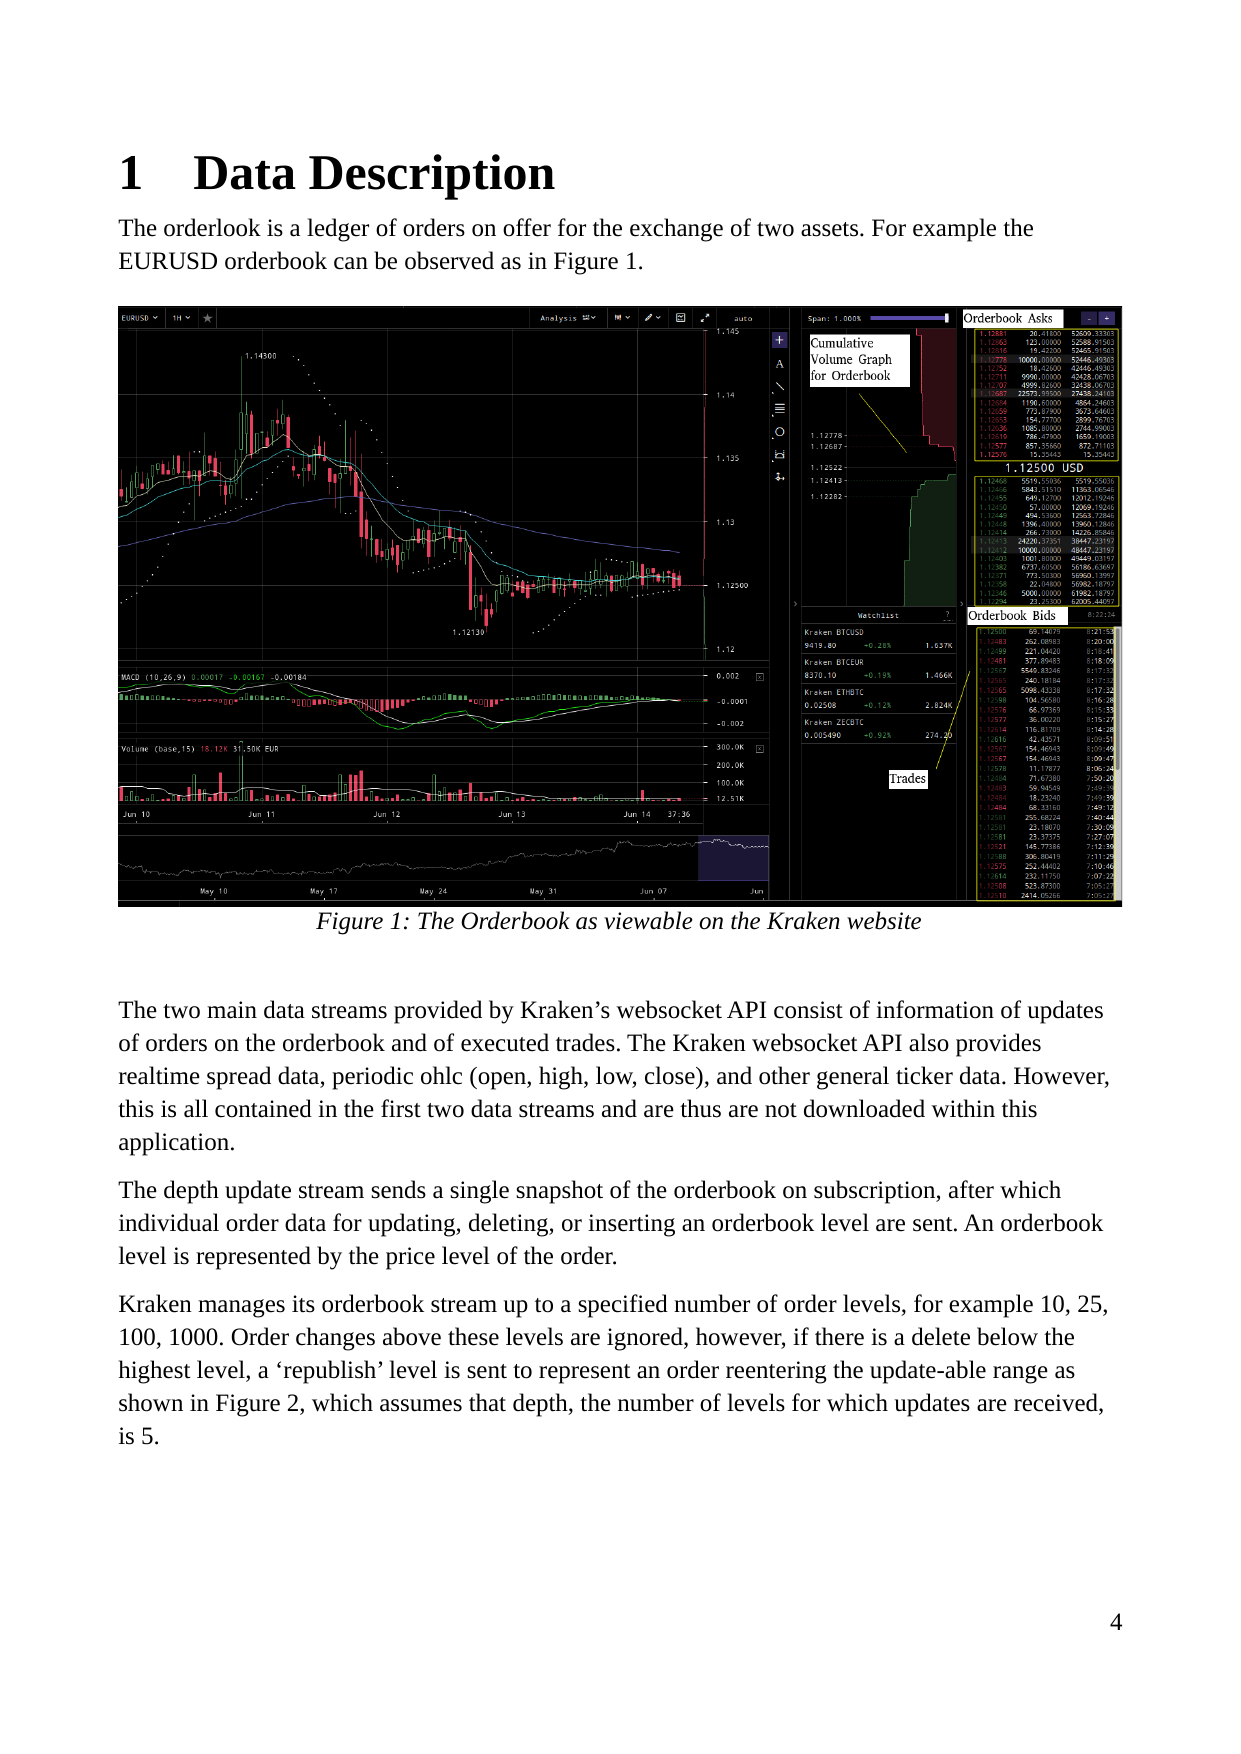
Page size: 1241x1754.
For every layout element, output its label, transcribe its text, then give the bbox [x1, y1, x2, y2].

subtitle Data Description [118, 143, 1122, 201]
picture [118, 306, 1123, 907]
text Figure 1: The Orderbook as viewable on the Kraken website [118, 907, 1122, 935]
text Kraken manages its orderbook stream up to a specified number of order levels, for example 10, 25, 100, 1000. Order changes above these levels are ignored, however, if there is a delete below the highest level, a ‘republish’ level is sent to represent an order reentering the update-able range as shown in Figure 2, which assumes that depth, the number of levels for which updates are received, is 5. [118, 1289, 1122, 1449]
text The orderlook is a ledger of orders on offer for the exchange of two assets. For example the EURUSD orderbook can be observed as in Figure 1. [118, 213, 1122, 275]
text The two main data streams provided by Kraken’s websocket API consist of information of updates of orders on the orderbook and of executed trades. The Kraken websocket API also provides realtime spread data, periodic ohlc (open, high, low, close), and other general ticker data. However, this is all contained in the first two data streams and are thus are not downloaded within this application. [118, 995, 1122, 1156]
text The depth update stream sends a single snapshot of the orderbook on subscription, after which individual order data for updating, deleting, or inserting an orderbook level are sent. An orderbook level is represented by the price level of the order. [118, 1175, 1122, 1270]
